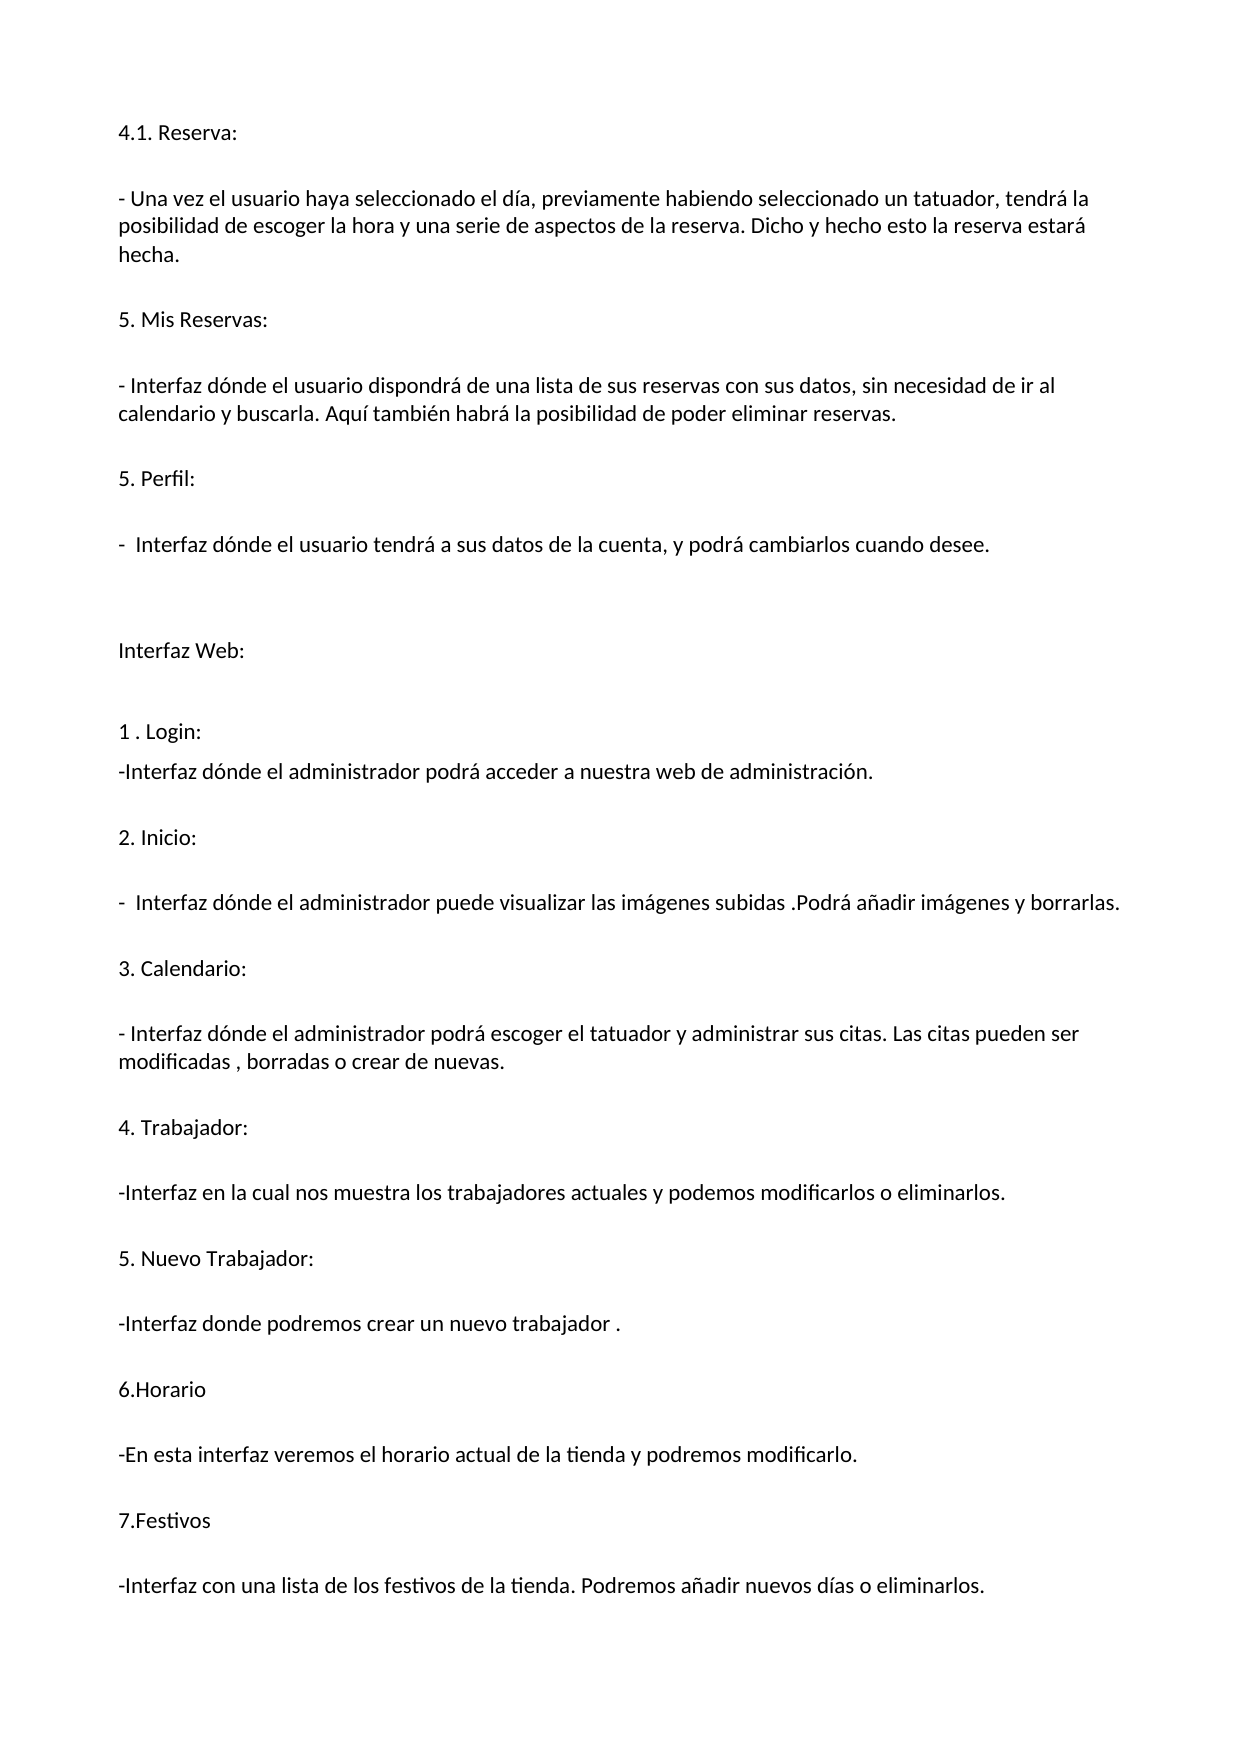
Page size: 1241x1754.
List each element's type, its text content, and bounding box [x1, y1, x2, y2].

text 4. Trabajador: [118, 1113, 1122, 1141]
text - Interfaz dónde el usuario dispondrá de una lista de sus reservas con sus datos, sin necesidad de ir al calendario y buscarla. Aquí también habrá la posibilidad de poder eliminar reservas. [118, 371, 1122, 427]
text -Interfaz con una lista de los festivos de la tienda. Podremos añadir nuevos días o eliminarlos. [118, 1572, 1122, 1600]
text - Interfaz dónde el usuario tendrá a sus datos de la cuenta, y podrá cambiarlos cuando desee. [118, 530, 1122, 558]
text 5. Nuevo Trabajador: [118, 1244, 1122, 1272]
text 3. Calendario: [118, 954, 1122, 982]
text 5. Mis Reservas: [118, 305, 1122, 333]
text 1 . Login: [118, 717, 1122, 745]
text -Interfaz dónde el administrador podrá acceder a nuestra web de administración. [118, 757, 1122, 785]
text - Una vez el usuario haya seleccionado el día, previamente habiendo seleccionado un tatuador, tendrá la posibilidad de escoger la hora y una serie de aspectos de la reserva. Dicho y hecho esto la reserva estará hecha. [118, 184, 1122, 268]
text 2. Inicio: [118, 823, 1122, 851]
text 4.1. Reserva: [118, 118, 1122, 146]
text 7.Festivos [118, 1506, 1122, 1534]
text -Interfaz donde podremos crear un nuevo trabajador . [118, 1309, 1122, 1338]
text 6.Horario [118, 1375, 1122, 1403]
text -Interfaz en la cual nos muestra los trabajadores actuales y podemos modificarlos o eliminarlos. [118, 1178, 1122, 1207]
text Interfaz Web: [118, 636, 1122, 664]
text 5. Perfil: [118, 464, 1122, 492]
text - Interfaz dónde el administrador podrá escoger el tatuador y administrar sus citas. Las citas pueden ser modificadas , borradas o crear de nuevas. [118, 1019, 1122, 1076]
text - Interfaz dónde el administrador puede visualizar las imágenes subidas .Podrá añadir imágenes y borrarlas. [118, 888, 1122, 916]
text -En esta interfaz veremos el horario actual de la tienda y podremos modificarlo. [118, 1441, 1122, 1469]
